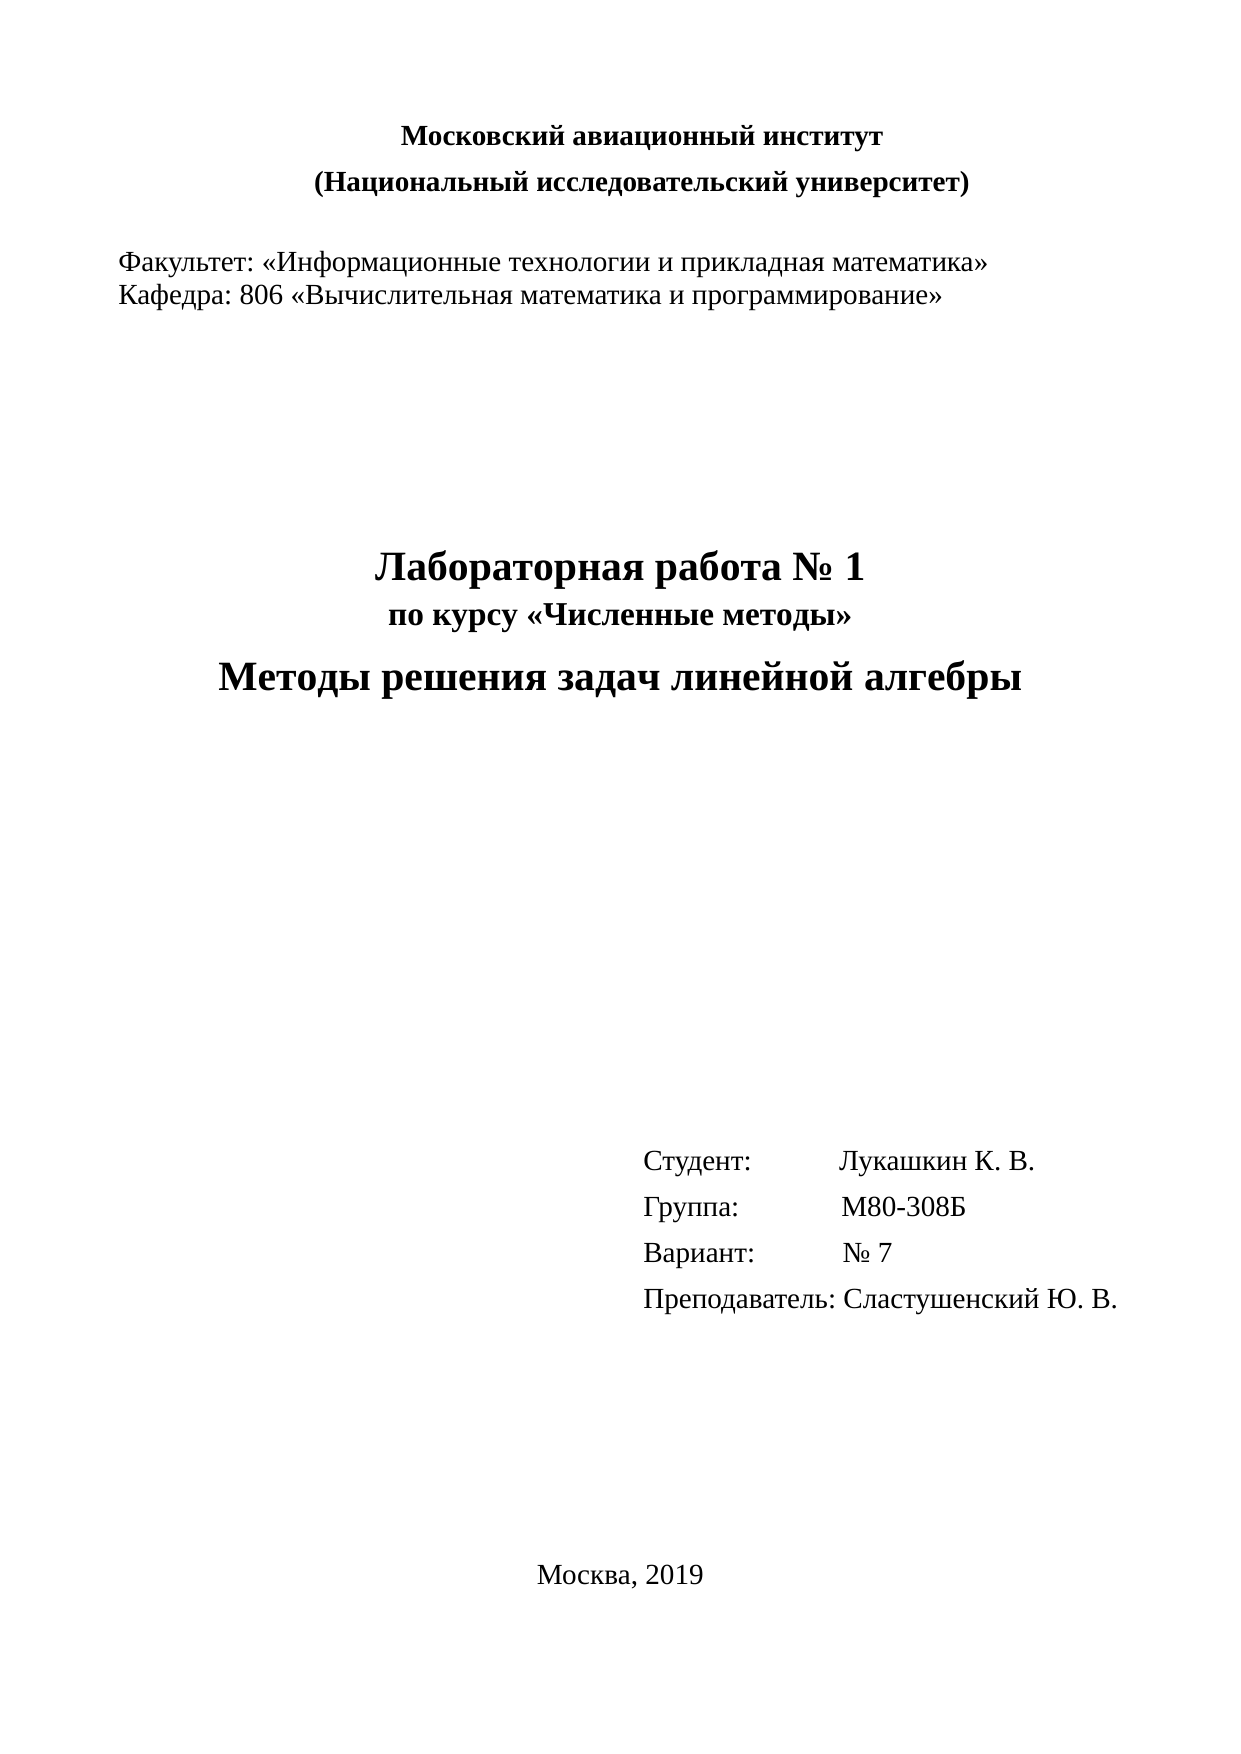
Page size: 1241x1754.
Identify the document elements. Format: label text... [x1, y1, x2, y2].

text Москва, 2019 [118, 1557, 1122, 1591]
text Группа: М80-308Б [635, 1189, 1122, 1222]
text (Национальный исследовательский университет) [118, 164, 1122, 198]
text Факультет: «Информационные технологии и прикладная математика» [118, 244, 1122, 277]
text Вариант: № 7 [635, 1235, 1122, 1268]
text Московский авиационный институт [118, 118, 1122, 152]
text Студент: Лукашкин К. В. [635, 1143, 1122, 1176]
text Преподаватель: Сластушенский Ю. В. [635, 1281, 1122, 1314]
text Методы решения задач линейной алгебры [118, 651, 1122, 699]
text Кафедра: 806 «Вычислительная математика и программирование» [118, 277, 1122, 311]
subtitle Лабораторная работа № 1 по курсу «Численные методы» [118, 541, 1122, 633]
